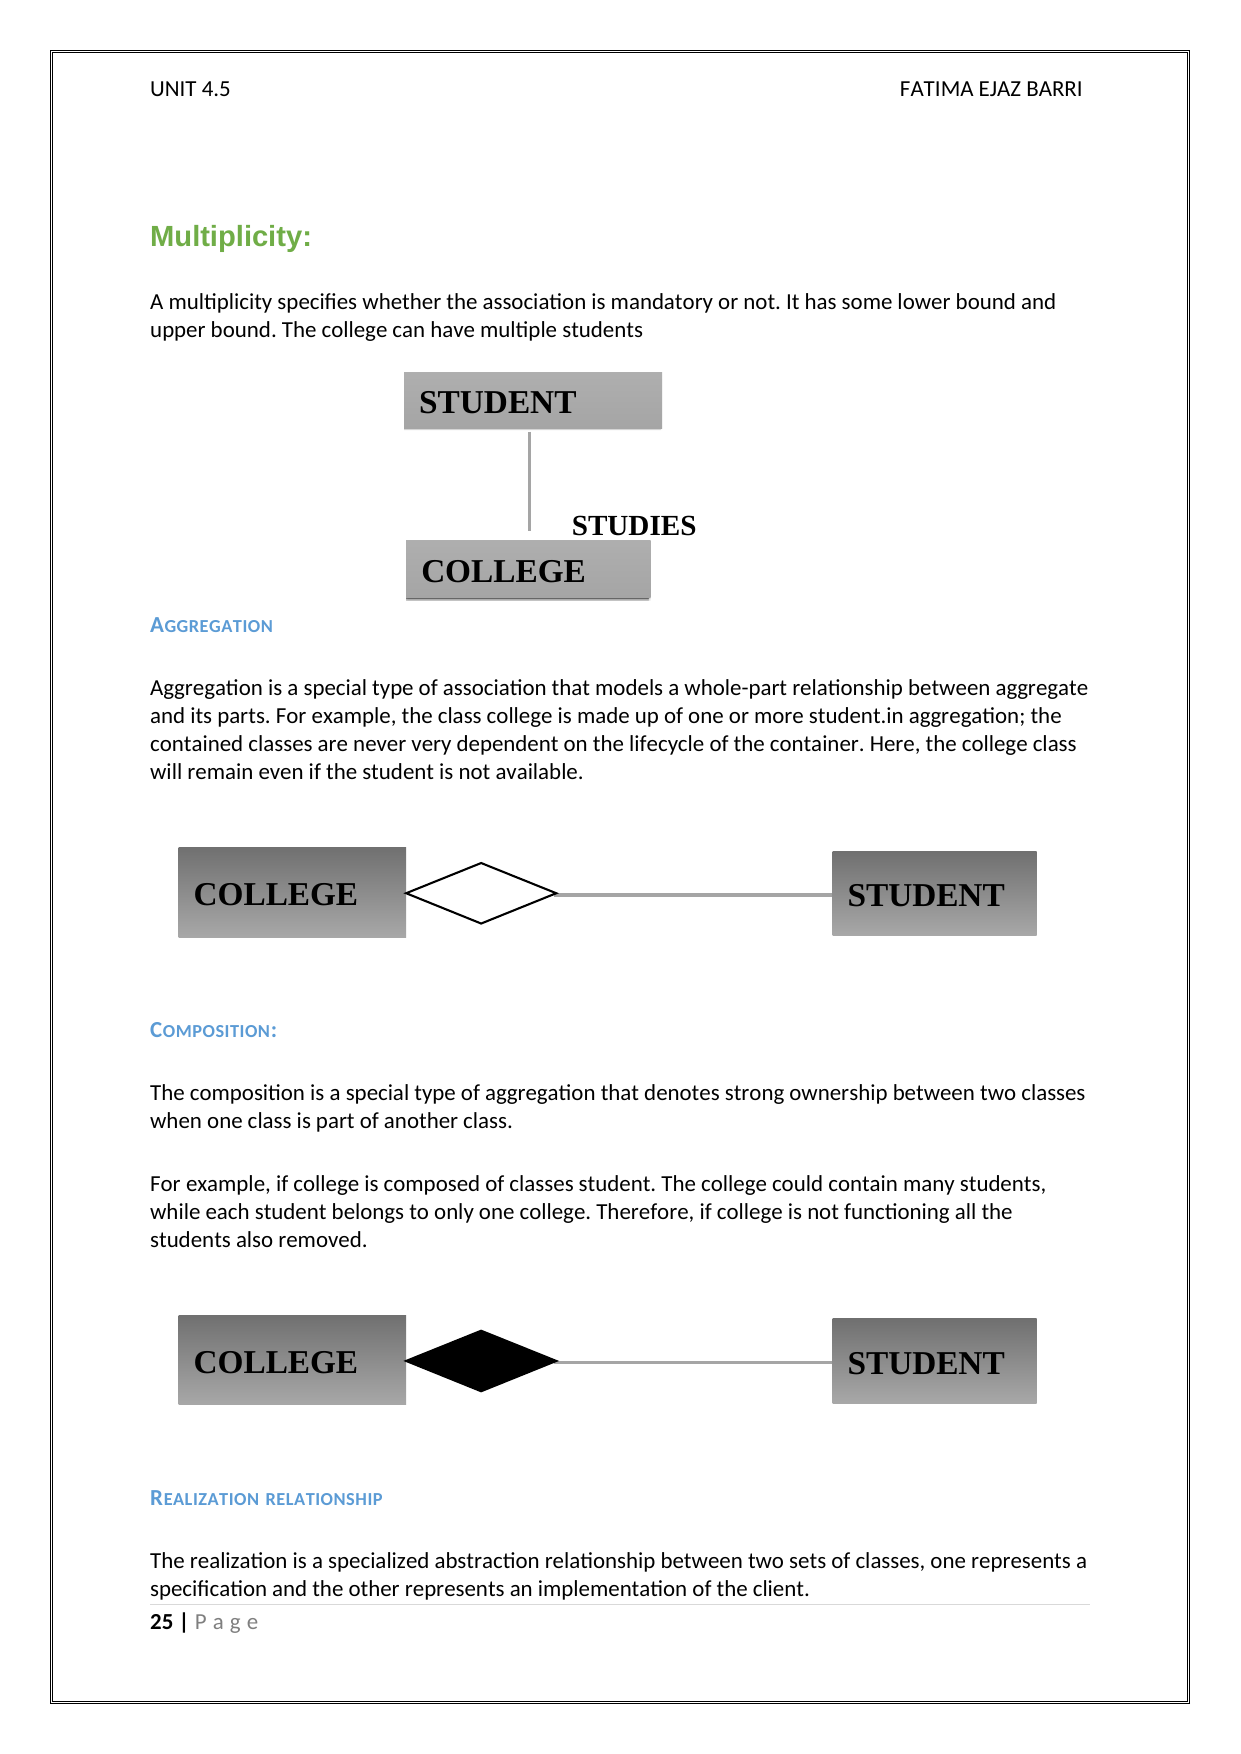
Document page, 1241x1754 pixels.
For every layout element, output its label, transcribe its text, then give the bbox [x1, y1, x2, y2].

text The realization is a specialized abstraction relationship between two sets of classes, one represents a specification and the other represents an implementation of the client. [150, 1546, 1090, 1602]
text A multiplicity specifies whether the association is mandatory or not. It has some lower bound and upper bound. The college can have multiple students [150, 287, 1090, 343]
text Aggregation is a special type of association that models a whole-part relationship between aggregate and its parts. For example, the class college is made up of one or more student.in aggregation; the contained classes are never very dependent on the lifecycle of the container. Here, the college class will remain even if the student is not available. [150, 673, 1090, 786]
text Multiplicity: [150, 218, 1090, 252]
text The composition is a special type of aggregation that denotes strong ownership between two classes when one class is part of another class. [150, 1078, 1090, 1134]
text Realization relationship [150, 1483, 1090, 1511]
text Composition: [150, 1015, 1090, 1043]
text For example, if college is composed of classes student. The college could contain many students, while each student belongs to only one college. Therefore, if college is not functioning all the students also removed. [150, 1169, 1090, 1253]
text STUDIES [150, 441, 1090, 542]
text Aggregation [150, 577, 1090, 638]
